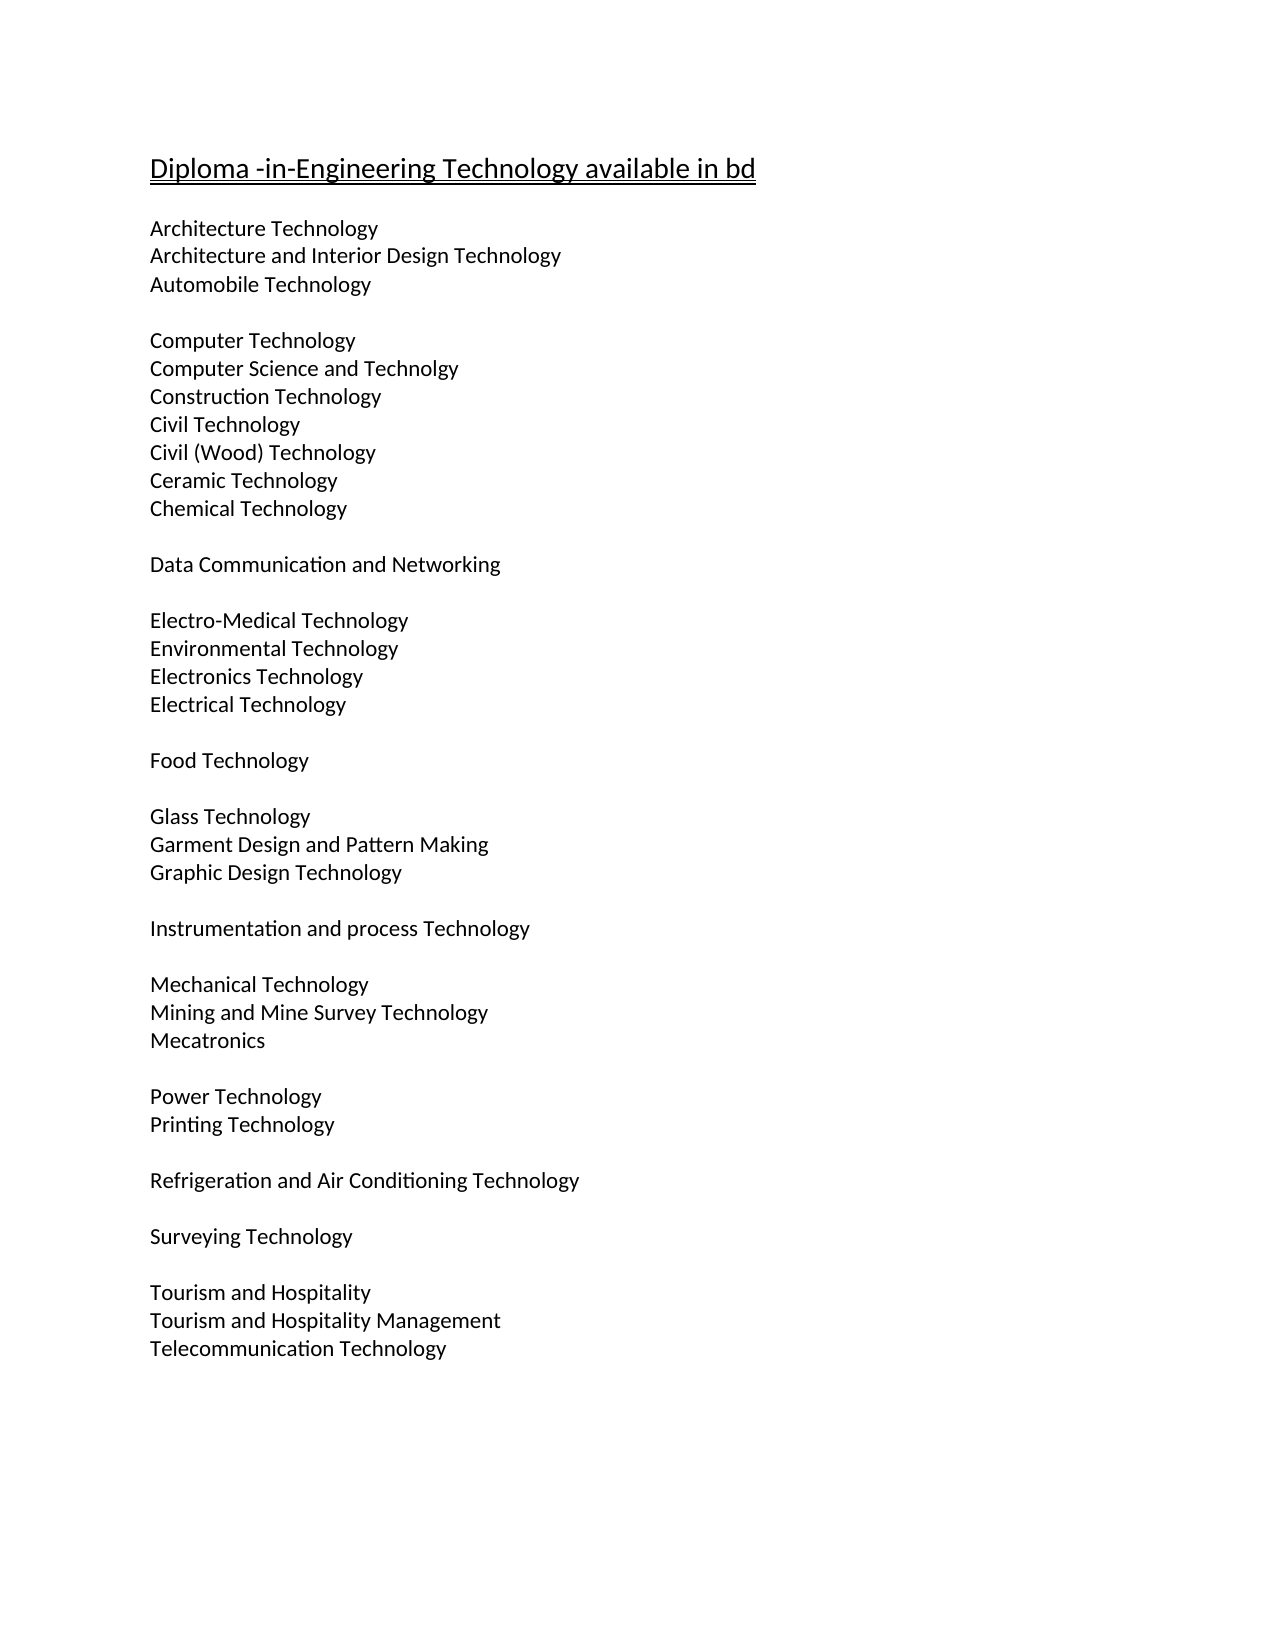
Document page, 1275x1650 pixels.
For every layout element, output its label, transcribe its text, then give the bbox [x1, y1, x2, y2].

text Surveying Technology [150, 1222, 1125, 1250]
text Electronics Technology [150, 662, 1125, 690]
text Printing Technology [150, 1110, 1125, 1138]
text Automobile Technology [150, 270, 1125, 298]
text Construction Technology [150, 382, 1125, 410]
text Environmental Technology [150, 634, 1125, 662]
text Mining and Mine Survey Technology [150, 998, 1125, 1026]
text Data Communication and Networking [150, 550, 1125, 578]
text Ceramic Technology [150, 466, 1125, 494]
text Electro-Medical Technology [150, 606, 1125, 634]
text Diploma -in-Engineering Technology available in bd [150, 150, 1125, 186]
text Food Technology [150, 746, 1125, 774]
text Garment Design and Pattern Making [150, 830, 1125, 858]
text Chemical Technology [150, 494, 1125, 522]
text Tourism and Hospitality [150, 1278, 1125, 1306]
text Computer Science and Technolgy [150, 354, 1125, 382]
text Graphic Design Technology [150, 858, 1125, 886]
text Mechanical Technology [150, 970, 1125, 998]
text Glass Technology [150, 802, 1125, 830]
text Electrical Technology [150, 690, 1125, 718]
text Civil Technology [150, 410, 1125, 438]
text Telecommunication Technology [150, 1334, 1125, 1362]
text Civil (Wood) Technology [150, 438, 1125, 466]
text Instrumentation and process Technology [150, 914, 1125, 942]
text Power Technology [150, 1082, 1125, 1110]
text Mecatronics [150, 1026, 1125, 1054]
text Tourism and Hospitality Management [150, 1306, 1125, 1334]
text Architecture Technology [150, 214, 1125, 242]
text Computer Technology [150, 326, 1125, 354]
text Refrigeration and Air Conditioning Technology [150, 1166, 1125, 1194]
text Architecture and Interior Design Technology [150, 242, 1125, 270]
